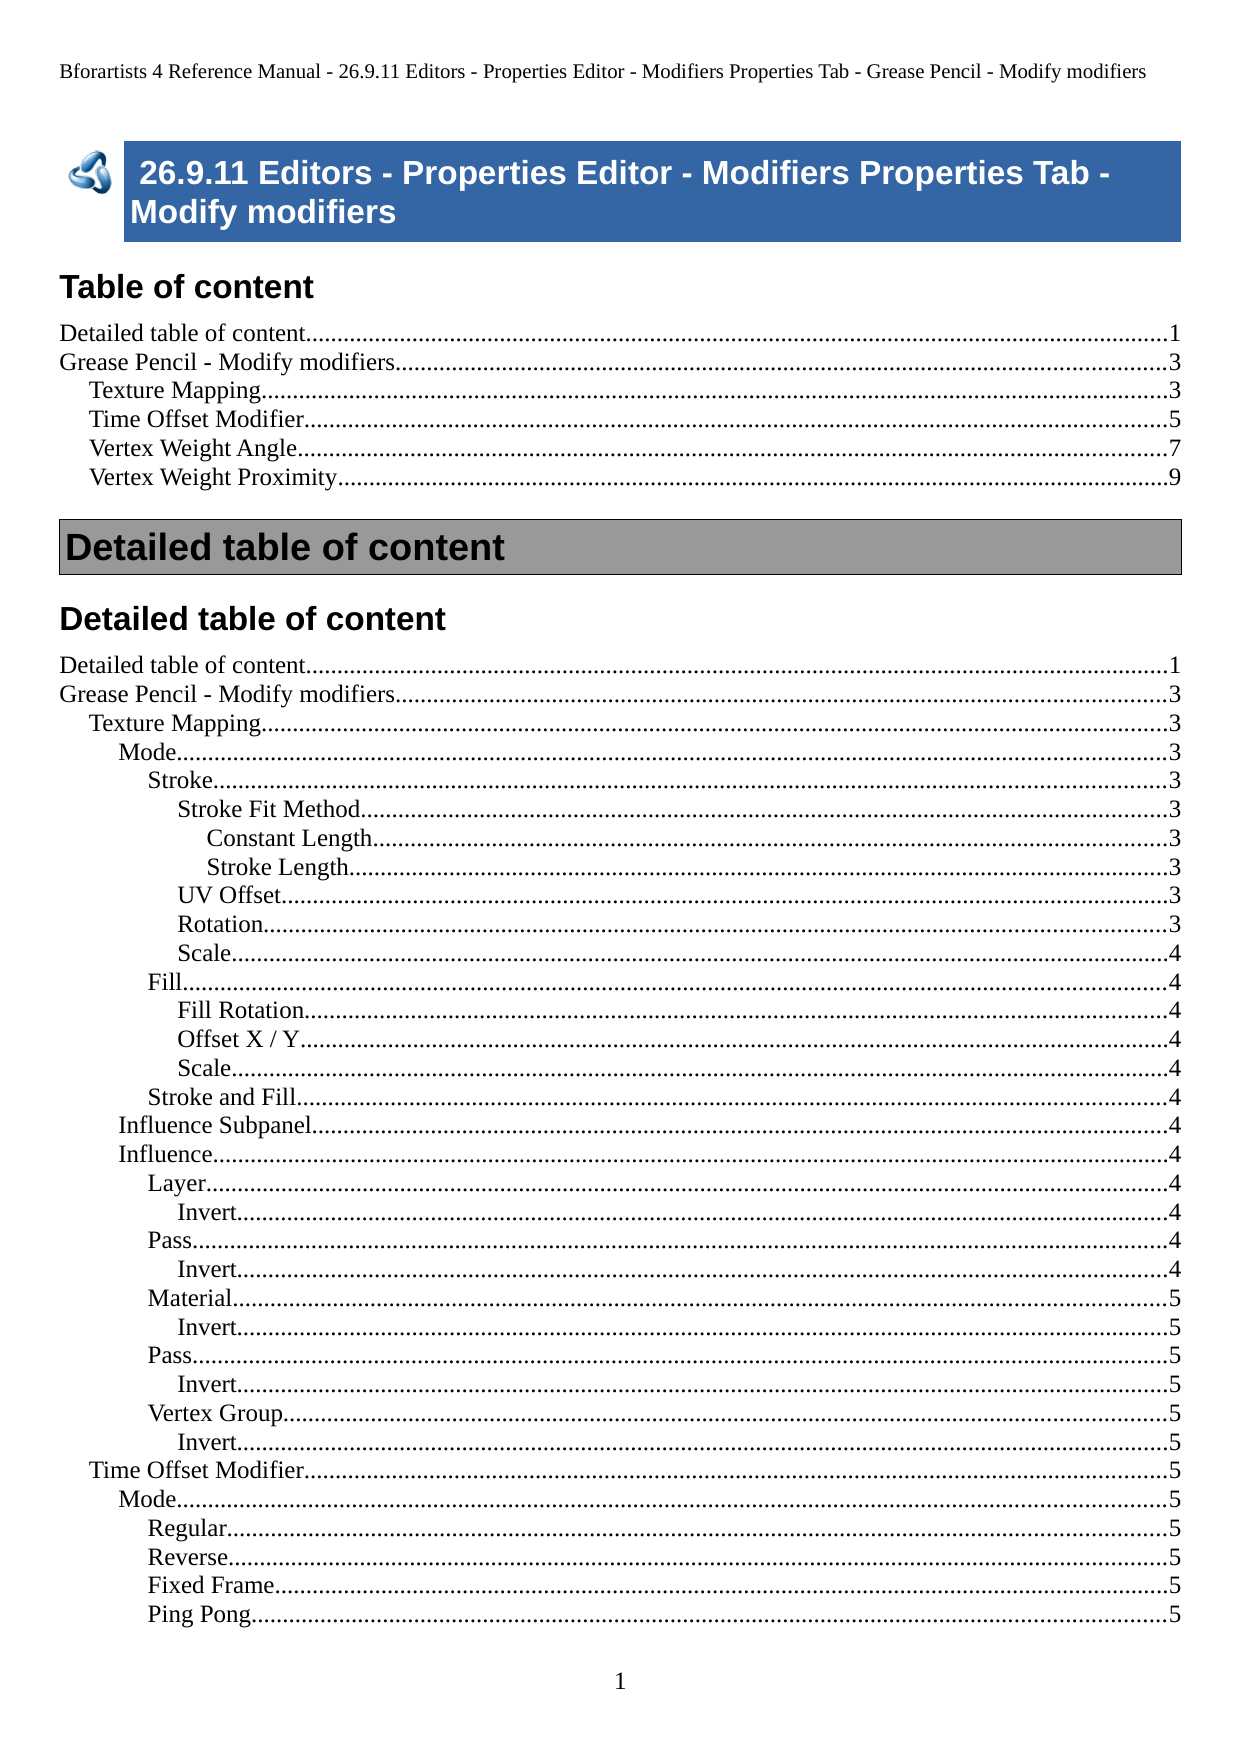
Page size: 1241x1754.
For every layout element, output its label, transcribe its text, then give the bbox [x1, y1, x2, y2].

text Invert 5 [177, 1427, 1181, 1455]
text Scale 4 [177, 1053, 1181, 1082]
subtitle Detailed table of content [59, 599, 1181, 638]
text Influence 4 [118, 1139, 1181, 1168]
text Stroke Fit Method 3 [177, 794, 1181, 823]
text Grease Pencil - Modify modifiers 3 [59, 347, 1181, 375]
text Mode 5 [118, 1484, 1181, 1513]
text Grease Pencil - Modify modifiers 3 [59, 679, 1181, 708]
text Invert 5 [177, 1312, 1181, 1340]
text Pass 5 [147, 1340, 1181, 1369]
text Stroke Length 3 [206, 852, 1181, 880]
text Invert 5 [177, 1369, 1181, 1398]
text Scale 4 [177, 938, 1181, 967]
text Influence Subpanel 4 [118, 1110, 1181, 1139]
table_header [59, 141, 124, 242]
text Detailed table of content 1 [59, 318, 1181, 347]
text Material 5 [147, 1283, 1181, 1312]
text Vertex Group 5 [147, 1398, 1181, 1427]
text Fill 4 [147, 967, 1181, 995]
text Constant Length 3 [206, 823, 1181, 852]
text Layer 4 [147, 1168, 1181, 1197]
text Reverse 5 [147, 1542, 1181, 1570]
text Vertex Weight Angle 7 [88, 433, 1181, 462]
text Invert 4 [177, 1197, 1181, 1225]
text UV Offset 3 [177, 880, 1181, 909]
picture [65, 147, 114, 197]
table_header 26.9.11 Editors - Properties Editor - Modifiers Properties Tab - Modify modifiers [124, 141, 1181, 242]
text Invert 4 [177, 1254, 1181, 1283]
text Texture Mapping 3 [88, 375, 1181, 404]
text Fill Rotation 4 [177, 995, 1181, 1024]
text Regular 5 [147, 1513, 1181, 1542]
text Detailed table of content 1 [59, 650, 1181, 679]
text Fixed Frame 5 [147, 1570, 1181, 1599]
text Pass 4 [147, 1225, 1181, 1254]
text Mode 3 [118, 737, 1181, 765]
text Time Offset Modifier 5 [88, 1455, 1181, 1484]
text Stroke 3 [147, 765, 1181, 794]
text Stroke and Fill 4 [147, 1082, 1181, 1110]
text Vertex Weight Proximity 9 [88, 462, 1181, 490]
text Offset X / Y 4 [177, 1024, 1181, 1053]
text Rotation 3 [177, 909, 1181, 938]
subtitle Table of content [59, 267, 1181, 305]
table_header Detailed table of content [60, 520, 1181, 574]
text Texture Mapping 3 [88, 708, 1181, 737]
text Ping Pong 5 [147, 1599, 1181, 1628]
text Time Offset Modifier 5 [88, 404, 1181, 433]
